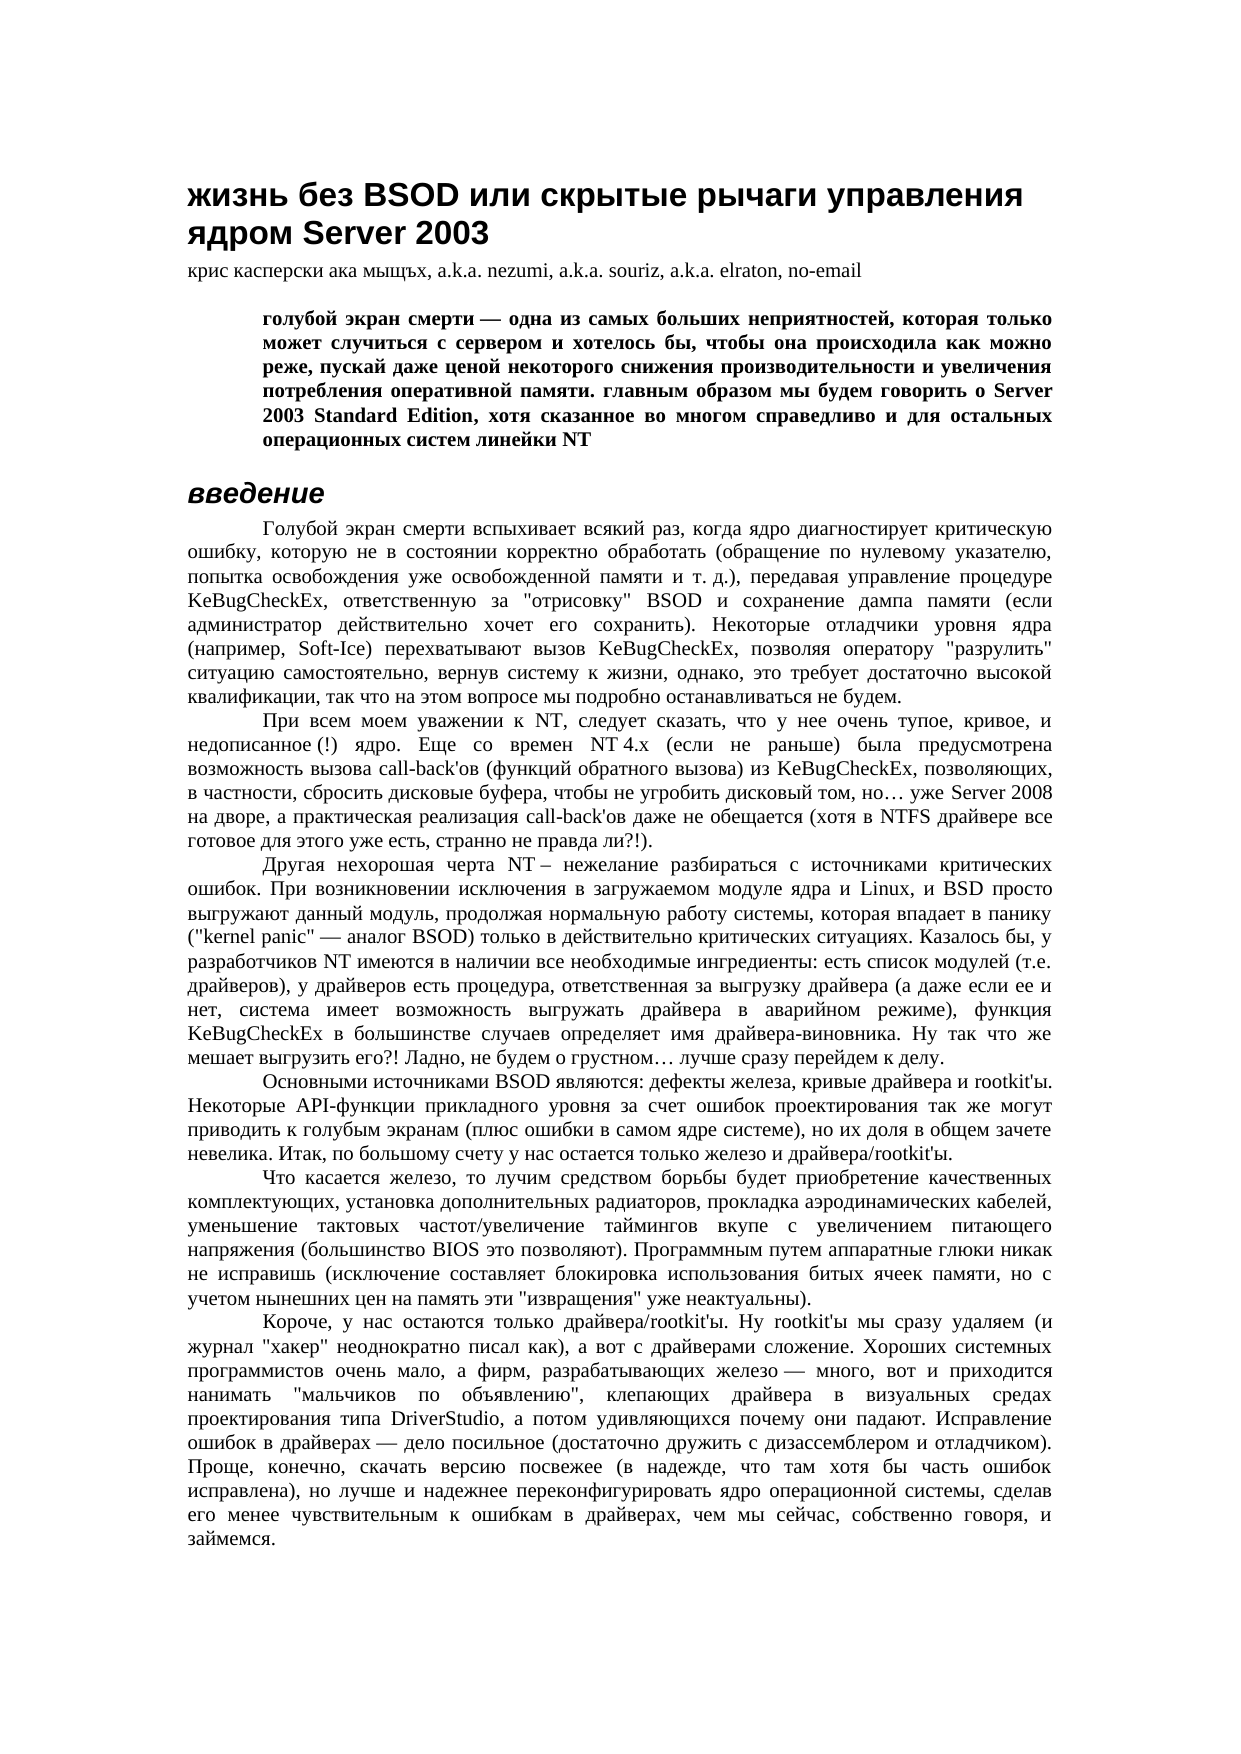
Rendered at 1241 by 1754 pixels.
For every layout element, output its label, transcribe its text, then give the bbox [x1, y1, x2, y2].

subtitle жизнь без BSOD или скрытые рычаги управления ядром Server 2003 [187, 175, 1053, 252]
text Другая нехорошая черта NT – нежелание разбираться с источниками критических ошибок. При возникновении исключения в загружаемом модуле ядра и Linux, и BSD просто выгружают данный модуль, продолжая нормальную работу системы, которая впадает в панику ("kernel panic" — аналог BSOD) только в действительно критических ситуациях. Казалось бы, у разработчиков NT имеются в наличии все необходимые ингредиенты: есть список модулей (т.е. драйверов), у драйверов есть процедура, ответственная за выгрузку драйвера (а даже если ее и нет, система имеет возможность выгружать драйвера в аварийном режиме), функция KeBugCheckEx в большинстве случаев определяет имя драйвера-виновника. Ну так что же мешает выгрузить его?! Ладно, не будем о грустном… лучше сразу перейдем к делу. [187, 852, 1053, 1069]
subtitle введение [187, 476, 1053, 509]
text Голубой экран смерти вспыхивает всякий раз, когда ядро диагностирует критическую ошибку, которую не в состоянии корректно обработать (обращение по нулевому указателю, попытка освобождения уже освобожденной памяти и т. д.), передавая управление процедуре KeBugCheckEx, ответственную за "отрисовку" BSOD и сохранение дампа памяти (если администратор действительно хочет его сохранить). Некоторые отладчики уровня ядра (например, Soft-Ice) перехватывают вызов KeBugCheckEx, позволяя оператору "разрулить" ситуацию самостоятельно, вернув систему к жизни, однако, это требует достаточно высокой квалификации, так что на этом вопросе мы подробно останавливаться не будем. [187, 515, 1053, 708]
text Основными источниками BSOD являются: дефекты железа, кривые драйвера и rootkit'ы. Некоторые API-функции прикладного уровня за счет ошибок проектирования так же могут приводить к голубым экранам (плюс ошибки в самом ядре системе), но их доля в общем зачете невелика. Итак, по большому счету у нас остается только железо и драйвера/rootkit'ы. [187, 1069, 1053, 1165]
text При всем моем уважении к NT, следует сказать, что у нее очень тупое, кривое, и недописанное (!) ядро. Еще со времен NT 4.x (если не раньше) была предусмотрена возможность вызова call-back'ов (функций обратного вызова) из KeBugCheckEx, позволяющих, в частности, сбросить дисковые буфера, чтобы не угробить дисковый том, но… уже Server 2008 на дворе, а практическая реализация call-back'ов даже не обещается (хотя в NTFS драйвере все готовое для этого уже есть, странно не правда ли?!). [187, 708, 1053, 852]
text Что касается железо, то лучим средством борьбы будет приобретение качественных комплектующих, установка дополнительных радиаторов, прокладка аэродинамических кабелей, уменьшение тактовых частот/увеличение таймингов вкупе с увеличением питающего напряжения (большинство BIOS это позволяют). Программным путем аппаратные глюки никак не исправишь (исключение составляет блокировка использования битых ячеек памяти, но с учетом нынешних цен на память эти "извращения" уже неактуальны). [187, 1165, 1053, 1309]
text крис касперски ака мыщъх, a.k.a. nezumi, a.k.a. souriz, a.k.a. elraton, no-email [187, 258, 1053, 282]
text голубой экран смерти — одна из самых больших неприятностей, которая только может случиться с сервером и хотелось бы, чтобы она происходила как можно реже, пускай даже ценой некоторого снижения производительности и увеличения потребления оперативной памяти. главным образом мы будем говорить о Server 2003 Standard Edition, хотя сказанное во многом справедливо и для остальных операционных систем линейки NT [262, 306, 1053, 451]
text Короче, у нас остаются только драйвера/rootkit'ы. Ну rootkit'ы мы сразу удаляем (и журнал "хакер" неоднократно писал как), а вот с драйверами сложение. Хороших системных программистов очень мало, а фирм, разрабатывающих железо — много, вот и приходится нанимать "мальчиков по объявлению", клепающих драйвера в визуальных средах проектирования типа DriverStudio, а потом удивляющихся почему они падают. Исправление ошибок в драйверах — дело посильное (достаточно дружить с дизассемблером и отладчиком). Проще, конечно, скачать версию посвежее (в надежде, что там хотя бы часть ошибок исправлена), но лучше и надежнее переконфигурировать ядро операционной системы, сделав его менее чувствительным к ошибкам в драйверах, чем мы сейчас, собственно говоря, и займемся. [187, 1309, 1053, 1550]
